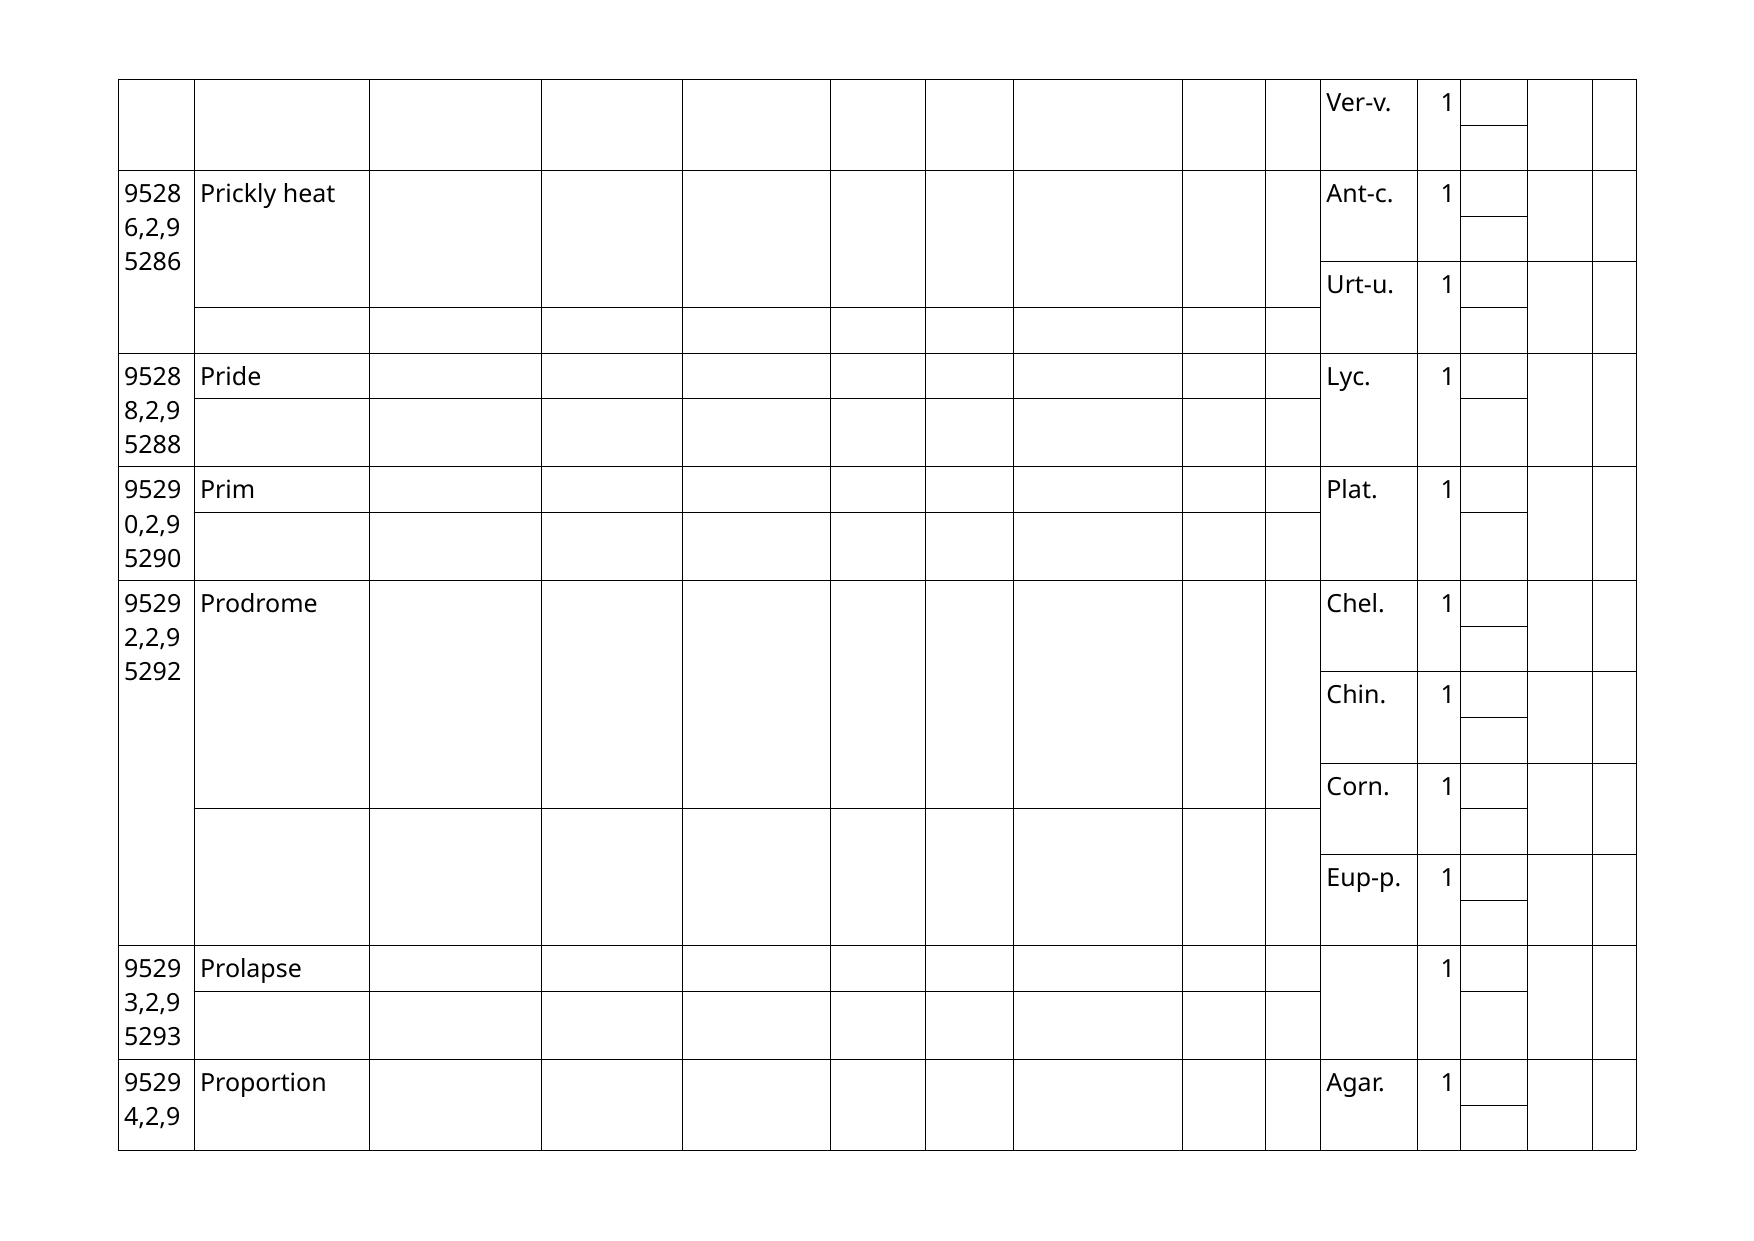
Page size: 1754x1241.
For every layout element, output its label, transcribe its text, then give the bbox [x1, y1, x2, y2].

table_cell [926, 1060, 1013, 1150]
table_cell [683, 467, 830, 512]
table_cell Proportion [195, 1060, 369, 1150]
table_cell [831, 171, 925, 307]
table_cell [1593, 946, 1636, 1059]
table_cell [831, 946, 925, 991]
table_cell Urt-u. [1321, 262, 1417, 353]
table_cell [1266, 513, 1320, 580]
table_cell [926, 354, 1013, 398]
table_cell [683, 354, 830, 398]
table_cell [1593, 1060, 1636, 1150]
table_cell [1266, 354, 1320, 398]
table_cell Prim [195, 467, 369, 512]
table_cell Lyc. [1321, 354, 1417, 466]
table_cell [1266, 467, 1320, 512]
table_cell 95292,2,95292 [119, 581, 194, 945]
table_cell [370, 399, 541, 466]
table_cell [683, 992, 830, 1059]
table_cell [542, 1060, 682, 1150]
table_cell [1528, 262, 1592, 353]
table_cell [1461, 764, 1527, 808]
table_cell [1014, 513, 1182, 580]
table_cell Ver-v. [1321, 80, 1417, 170]
table_cell [683, 399, 830, 466]
table_cell [1266, 581, 1320, 808]
table_cell [1593, 467, 1636, 580]
table_cell [195, 399, 369, 466]
table_cell [1528, 946, 1592, 1059]
table_cell [542, 513, 682, 580]
table_cell [1014, 946, 1182, 991]
table_cell Corn. [1321, 764, 1417, 854]
table_cell [831, 354, 925, 398]
table_cell [926, 809, 1013, 945]
table_cell [831, 1060, 925, 1150]
table_cell [370, 171, 541, 307]
table_cell [1461, 1060, 1527, 1104]
table_cell [1593, 80, 1636, 170]
table_cell [831, 308, 925, 353]
table_cell 95288,2,95288 [119, 354, 194, 466]
table_cell [1183, 354, 1265, 398]
table_cell [926, 399, 1013, 466]
table_cell [1461, 718, 1527, 763]
table_cell [683, 308, 830, 353]
table_cell [542, 946, 682, 991]
table_cell [1528, 855, 1592, 945]
table_cell [1593, 171, 1636, 261]
table_cell 1 [1418, 1060, 1460, 1150]
table_cell 1 [1418, 764, 1460, 854]
table_cell [1266, 308, 1320, 353]
table_cell [1014, 467, 1182, 512]
table_cell [1528, 672, 1592, 763]
table_cell [195, 80, 369, 170]
table_cell 1 [1418, 262, 1460, 353]
table_cell [195, 513, 369, 580]
table_cell [926, 171, 1013, 307]
table_cell [926, 513, 1013, 580]
table_cell [926, 467, 1013, 512]
table_cell [1461, 672, 1527, 717]
table_cell 95286,2,95286 [119, 171, 194, 353]
table_cell Plat. [1321, 467, 1417, 580]
table_cell [1461, 809, 1527, 854]
table_cell [370, 992, 541, 1059]
table_cell [1528, 80, 1592, 170]
table_cell [1593, 764, 1636, 854]
table_cell [1461, 80, 1527, 124]
table_cell [542, 809, 682, 945]
table_cell [1014, 581, 1182, 808]
table_cell 1 [1418, 80, 1460, 170]
table_cell [1266, 80, 1320, 170]
table_cell [370, 308, 541, 353]
table_cell [1461, 171, 1527, 216]
table_cell [370, 1060, 541, 1150]
table_cell [1461, 513, 1527, 580]
table_cell [542, 992, 682, 1059]
table_cell [1461, 946, 1527, 991]
table_cell [1266, 171, 1320, 307]
table_cell [1183, 171, 1265, 307]
table_cell [542, 581, 682, 808]
table_cell [831, 992, 925, 1059]
table_cell [1014, 399, 1182, 466]
table_cell [1593, 581, 1636, 671]
table_cell Prodrome [195, 581, 369, 808]
table_cell [119, 80, 194, 170]
table_cell 1 [1418, 467, 1460, 580]
table_cell Eup-p. [1321, 855, 1417, 945]
table_cell [1593, 672, 1636, 763]
table_cell [370, 513, 541, 580]
table_cell [1183, 467, 1265, 512]
table_cell [195, 308, 369, 353]
table_cell [1014, 1060, 1182, 1150]
table_cell [1014, 308, 1182, 353]
table_cell Prolapse [195, 946, 369, 991]
table_cell [926, 581, 1013, 808]
table_cell [1461, 1106, 1527, 1150]
table_cell [1461, 855, 1527, 899]
table_cell [1183, 1060, 1265, 1150]
table_cell [370, 80, 541, 170]
table_cell [1461, 308, 1527, 353]
table_cell [370, 946, 541, 991]
table_cell 1 [1418, 672, 1460, 763]
table_cell 95293,2,95293 [119, 946, 194, 1059]
table_cell [1321, 946, 1417, 1059]
table_cell [831, 809, 925, 945]
table_cell [1461, 262, 1527, 307]
table_cell [542, 399, 682, 466]
table_cell [1461, 992, 1527, 1059]
table_cell [1266, 946, 1320, 991]
table_cell 1 [1418, 171, 1460, 261]
table_cell [370, 467, 541, 512]
table_cell [926, 308, 1013, 353]
table_cell [1183, 399, 1265, 466]
table_cell [1461, 126, 1527, 170]
table_cell [1014, 809, 1182, 945]
table_cell [1593, 855, 1636, 945]
table_cell [195, 809, 369, 945]
table_cell 1 [1418, 946, 1460, 1059]
table_cell [683, 946, 830, 991]
table_cell [370, 581, 541, 808]
table_cell [1528, 1060, 1592, 1150]
table_cell [1461, 901, 1527, 945]
table_cell Chin. [1321, 672, 1417, 763]
table_cell [683, 809, 830, 945]
table_cell [1461, 627, 1527, 671]
table_cell Pride [195, 354, 369, 398]
table_cell [542, 80, 682, 170]
table_cell [683, 513, 830, 580]
table_cell Agar. [1321, 1060, 1417, 1150]
table_cell 95290,2,95290 [119, 467, 194, 580]
table_cell [683, 171, 830, 307]
table_cell Prickly heat [195, 171, 369, 307]
table_cell Ant-c. [1321, 171, 1417, 261]
table_cell [1528, 581, 1592, 671]
table_cell [1461, 581, 1527, 626]
table_cell [831, 80, 925, 170]
table_cell [1183, 946, 1265, 991]
table_cell [1528, 764, 1592, 854]
table_cell [683, 581, 830, 808]
table_cell [370, 354, 541, 398]
table_cell [831, 399, 925, 466]
table_cell [1461, 354, 1527, 398]
table_cell [1461, 399, 1527, 466]
table_cell [831, 581, 925, 808]
table_cell Chel. [1321, 581, 1417, 671]
table_cell [683, 1060, 830, 1150]
table_cell [542, 171, 682, 307]
table_cell [1461, 217, 1527, 261]
table_cell [1528, 354, 1592, 466]
table_cell [542, 467, 682, 512]
table_cell [1183, 308, 1265, 353]
table_cell [831, 513, 925, 580]
table_cell [1183, 992, 1265, 1059]
table_cell [926, 946, 1013, 991]
table_cell [542, 308, 682, 353]
table_cell [1593, 354, 1636, 466]
table_cell [1528, 171, 1592, 261]
table_cell [1266, 399, 1320, 466]
table_cell [542, 354, 682, 398]
table_cell [926, 992, 1013, 1059]
table_cell [1014, 171, 1182, 307]
table_cell [370, 809, 541, 945]
table_cell [1014, 992, 1182, 1059]
table_cell [926, 80, 1013, 170]
table_cell 1 [1418, 581, 1460, 671]
table_cell [1461, 467, 1527, 512]
table_cell [1183, 581, 1265, 808]
table_cell 1 [1418, 855, 1460, 945]
table_cell [1014, 80, 1182, 170]
table_cell [1183, 809, 1265, 945]
table_cell [1014, 354, 1182, 398]
table_cell [1183, 513, 1265, 580]
table_cell [1528, 467, 1592, 580]
table_cell 1 [1418, 354, 1460, 466]
table_cell 95294,2,9 [119, 1060, 194, 1150]
table_cell [195, 992, 369, 1059]
table_cell [1266, 809, 1320, 945]
table_cell [1266, 1060, 1320, 1150]
table_cell [1266, 992, 1320, 1059]
table_cell [1593, 262, 1636, 353]
table_cell [1183, 80, 1265, 170]
table_cell [831, 467, 925, 512]
table_cell [683, 80, 830, 170]
